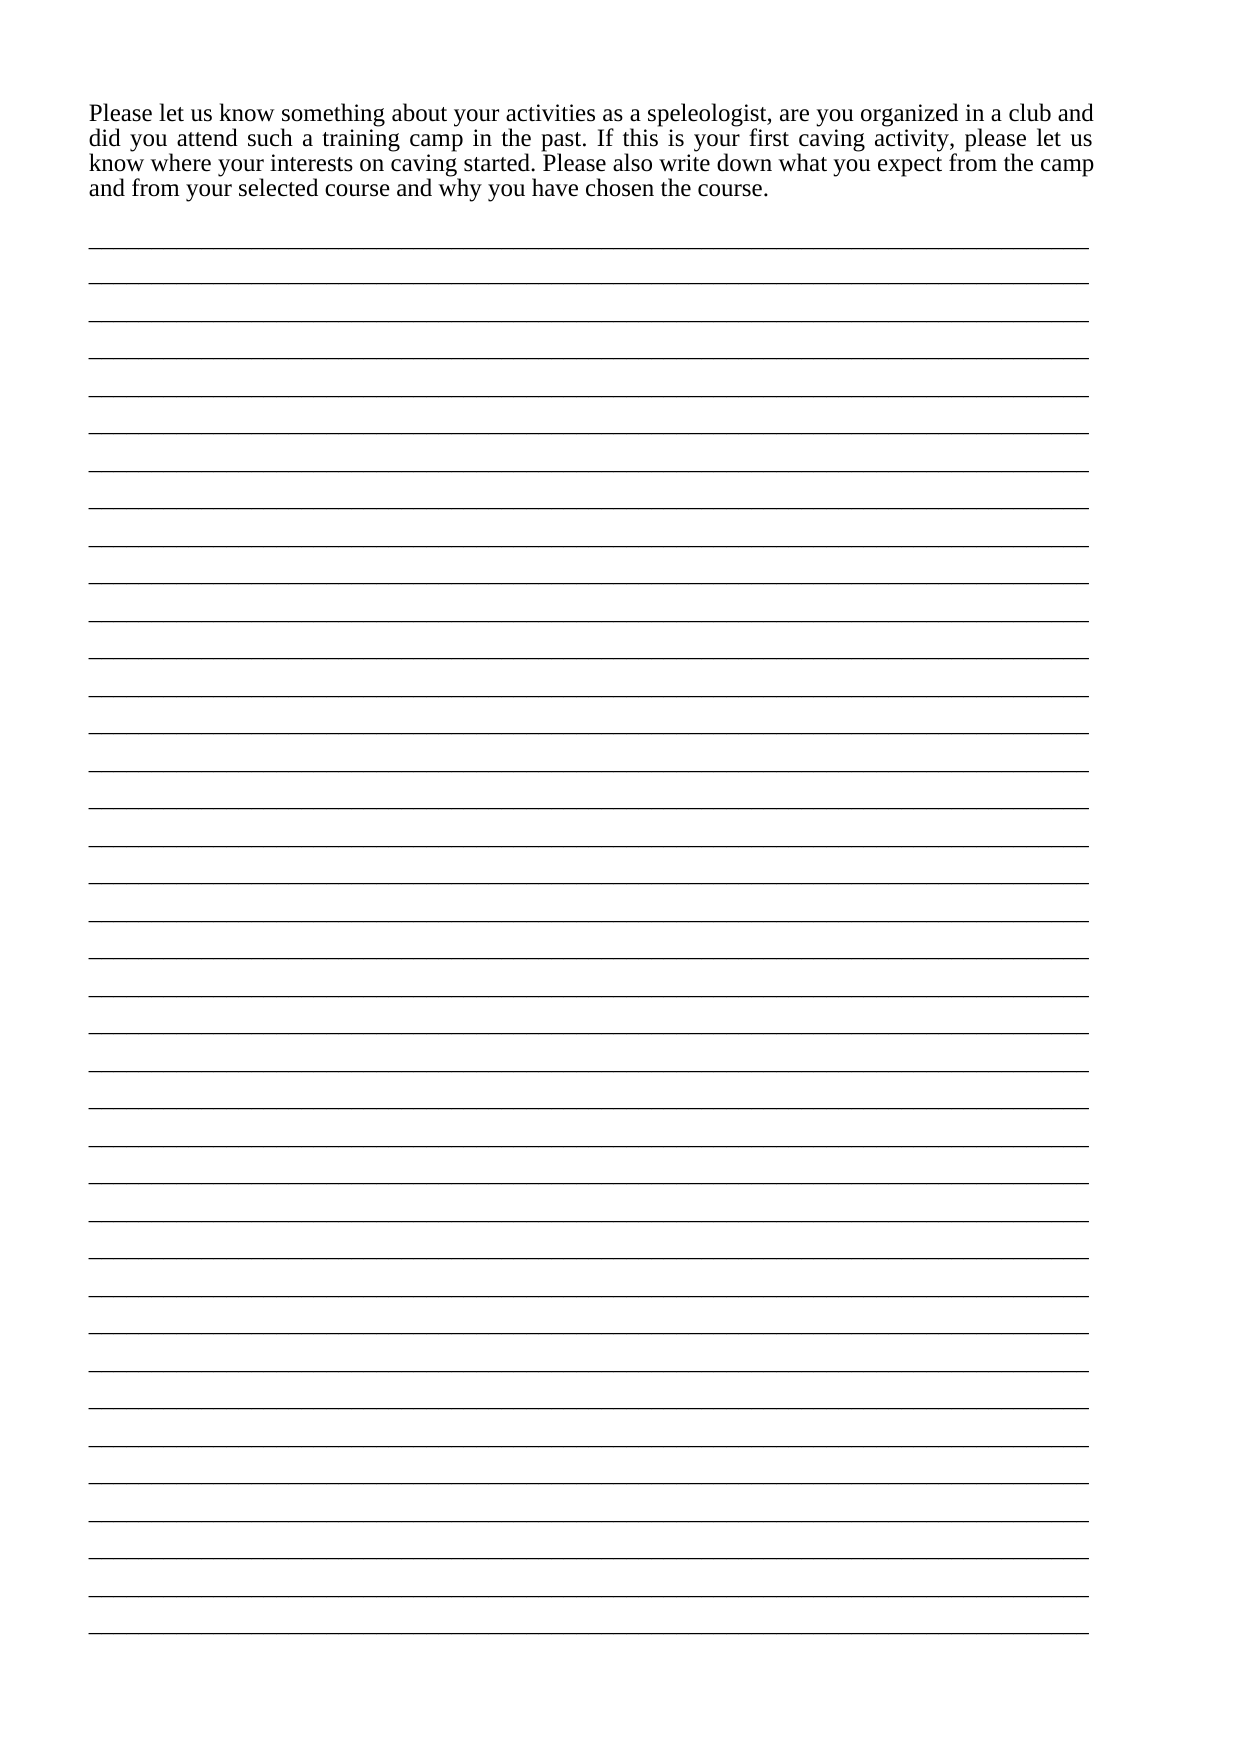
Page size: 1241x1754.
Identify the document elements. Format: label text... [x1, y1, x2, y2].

text Please let us know something about your activities as a speleologist, are you organized in a club and did you attend such a training camp in the past. If this is your first caving activity, please let us know where your interests on caving started. Please also write down what you expect from the camp and from your selected course and why you have chosen the course. [89, 102, 1094, 202]
text ________________________________________________________________________________ [89, 514, 1151, 552]
text ________________________________________________________________________________ [89, 852, 1151, 889]
text ________________________________________________________________________________ [89, 1152, 1151, 1189]
text ________________________________________________________________________________ [89, 1527, 1151, 1564]
text ________________________________________________________________________________ [89, 252, 1151, 289]
text ________________________________________________________________________________ [89, 1302, 1151, 1339]
text ________________________________________________________________________________ [89, 1077, 1151, 1114]
text ________________________________________________________________________________ [89, 777, 1151, 814]
text ________________________________________________________________________________ [89, 364, 1151, 402]
text ________________________________________________________________________________ [89, 1114, 1151, 1152]
text ________________________________________________________________________________ [89, 477, 1151, 514]
text ________________________________________________________________________________ [89, 1002, 1151, 1039]
text ________________________________________________________________________________ [89, 1339, 1151, 1377]
text ________________________________________________________________________________ [89, 927, 1151, 964]
text ________________________________________________________________________________ [89, 439, 1151, 477]
text ________________________________________________________________________________ [89, 1377, 1151, 1414]
text ________________________________________________________________________________ [89, 552, 1151, 589]
text ________________________________________________________________________________ [89, 814, 1151, 852]
text ________________________________________________________________________________ [89, 739, 1151, 777]
text ________________________________________________________________________________ [89, 1489, 1151, 1527]
text ________________________________________________________________________________ [89, 702, 1151, 739]
text ________________________________________________________________________________ [89, 327, 1151, 364]
text ________________________________________________________________________________ [89, 964, 1151, 1002]
text ________________________________________________________________________________ [89, 1227, 1151, 1264]
text ________________________________________________________________________________ [89, 1414, 1151, 1452]
text ________________________________________________________________________________ [89, 1452, 1151, 1489]
text ________________________________________________________________________________ [89, 1602, 1151, 1639]
text ________________________________________________________________________________ [89, 289, 1151, 327]
text ________________________________________________________________________________ [89, 1039, 1151, 1077]
text ________________________________________________________________________________ [89, 1564, 1151, 1602]
text ________________________________________________________________________________ [89, 402, 1151, 439]
text ________________________________________________________________________________ [89, 664, 1151, 702]
text ________________________________________________________________________________ [89, 1264, 1151, 1302]
text ________________________________________________________________________________ [89, 627, 1151, 664]
text ________________________________________________________________________________ [89, 889, 1151, 927]
text ________________________________________________________________________________ [89, 589, 1151, 627]
text ________________________________________________________________________________ [89, 227, 1151, 252]
text ________________________________________________________________________________ [89, 1189, 1151, 1227]
